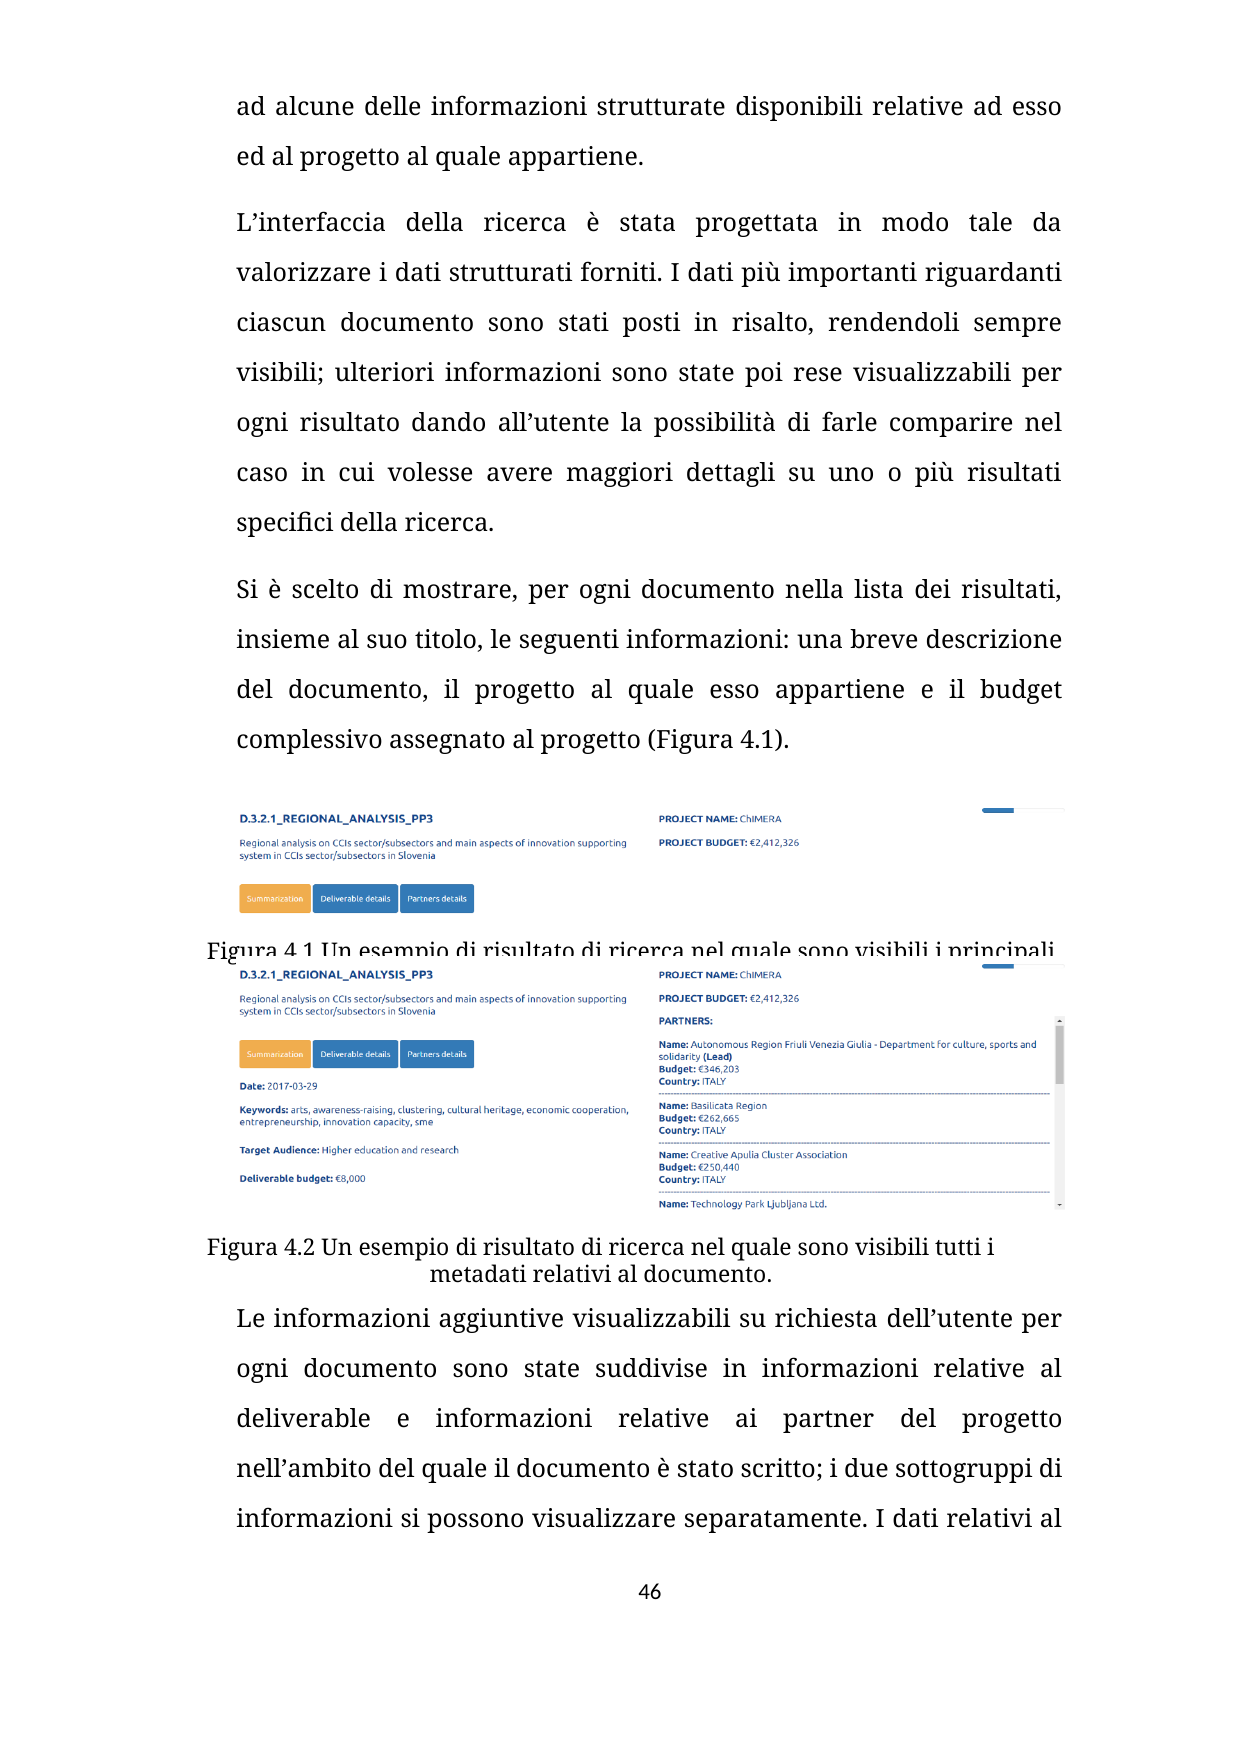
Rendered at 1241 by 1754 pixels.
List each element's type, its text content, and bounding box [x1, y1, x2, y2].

text Le informazioni aggiuntive visualizzabili su richiesta dell’utente per ogni documento sono state suddivise in informazioni relative al deliverable e informazioni relative ai partner del progetto nell’ambito del quale il documento è stato scritto; i due sottogruppi di informazioni si possono visualizzare separatamente. I dati relativi al documento comprendono: la data in cui esso è stato scritto, il budget assegnato ad esso nel contesto del progetto cui afferisce, le parole chiave utilizzate per descrivere il documento e l’elenco delle categorie di soggetti istituzionali, pubblici e privati, ai quali il documento è indirizzato. I dati relativi ai partner di progetto sono, invece: il nome del partner, che viene indicato come “lead partner” quando è il partner capofila del progetto, il paese di provenienza del partner e il budget assegnato ad esso nell’ambito del progetto (Figura 4.2). [236, 920, 1063, 956]
text ad alcune delle informazioni strutturate disponibili relative ad esso ed al progetto al quale appartiene. [236, 75, 1063, 175]
text Le informazioni aggiuntive visualizzabili su richiesta dell’utente per ogni documento sono state suddivise in informazioni relative al deliverable e informazioni relative ai partner del progetto nell’ambito del quale il documento è stato scritto; i due sottogruppi di informazioni si possono visualizzare separatamente. I dati relativi al documento comprendono: la data in cui esso è stato scritto, il budget assegnato ad esso nel contesto del progetto cui afferisce, le parole chiave utilizzate per descrivere il documento e l’elenco delle categorie di soggetti istituzionali, pubblici e privati, ai quali il documento è indirizzato. I dati relativi ai partner di progetto sono, invece: il nome del partner, che viene indicato come “lead partner” quando è il partner capofila del progetto, il paese di provenienza del partner e il budget assegnato ad esso nell’ambito del progetto (Figura 4.2). [236, 775, 1063, 800]
text L’interfaccia della ricerca è stata progettata in modo tale da valorizzare i dati strutturati forniti. I dati più importanti riguardanti ciascun documento sono stati posti in risalto, rendendoli sempre visibili; ulteriori informazioni sono state poi rese visualizzabili per ogni risultato dando all’utente la possibilità di farle comparire nel caso in cui volesse avere maggiori dettagli su uno o più risultati specifici della ricerca. [236, 192, 1063, 542]
text Si è scelto di mostrare, per ogni documento nella lista dei risultati, insieme al suo titolo, le seguenti informazioni: una breve descrizione del documento, il progetto al quale esso appartiene e il budget complessivo assegnato al progetto (Figura 4.1). [236, 558, 1063, 758]
text Le informazioni aggiuntive visualizzabili su richiesta dell’utente per ogni documento sono state suddivise in informazioni relative al deliverable e informazioni relative ai partner del progetto nell’ambito del quale il documento è stato scritto; i due sottogruppi di informazioni si possono visualizzare separatamente. I dati relativi al documento comprendono: la data in cui esso è stato scritto, il budget assegnato ad esso nel contesto del progetto cui afferisce, le parole chiave utilizzate per descrivere il documento e l’elenco delle categorie di soggetti istituzionali, pubblici e privati, ai quali il documento è indirizzato. I dati relativi ai partner di progetto sono, invece: il nome del partner, che viene indicato come “lead partner” quando è il partner capofila del progetto, il paese di provenienza del partner e il budget assegnato ad esso nell’ambito del progetto (Figura 4.2). [236, 1214, 1063, 1537]
